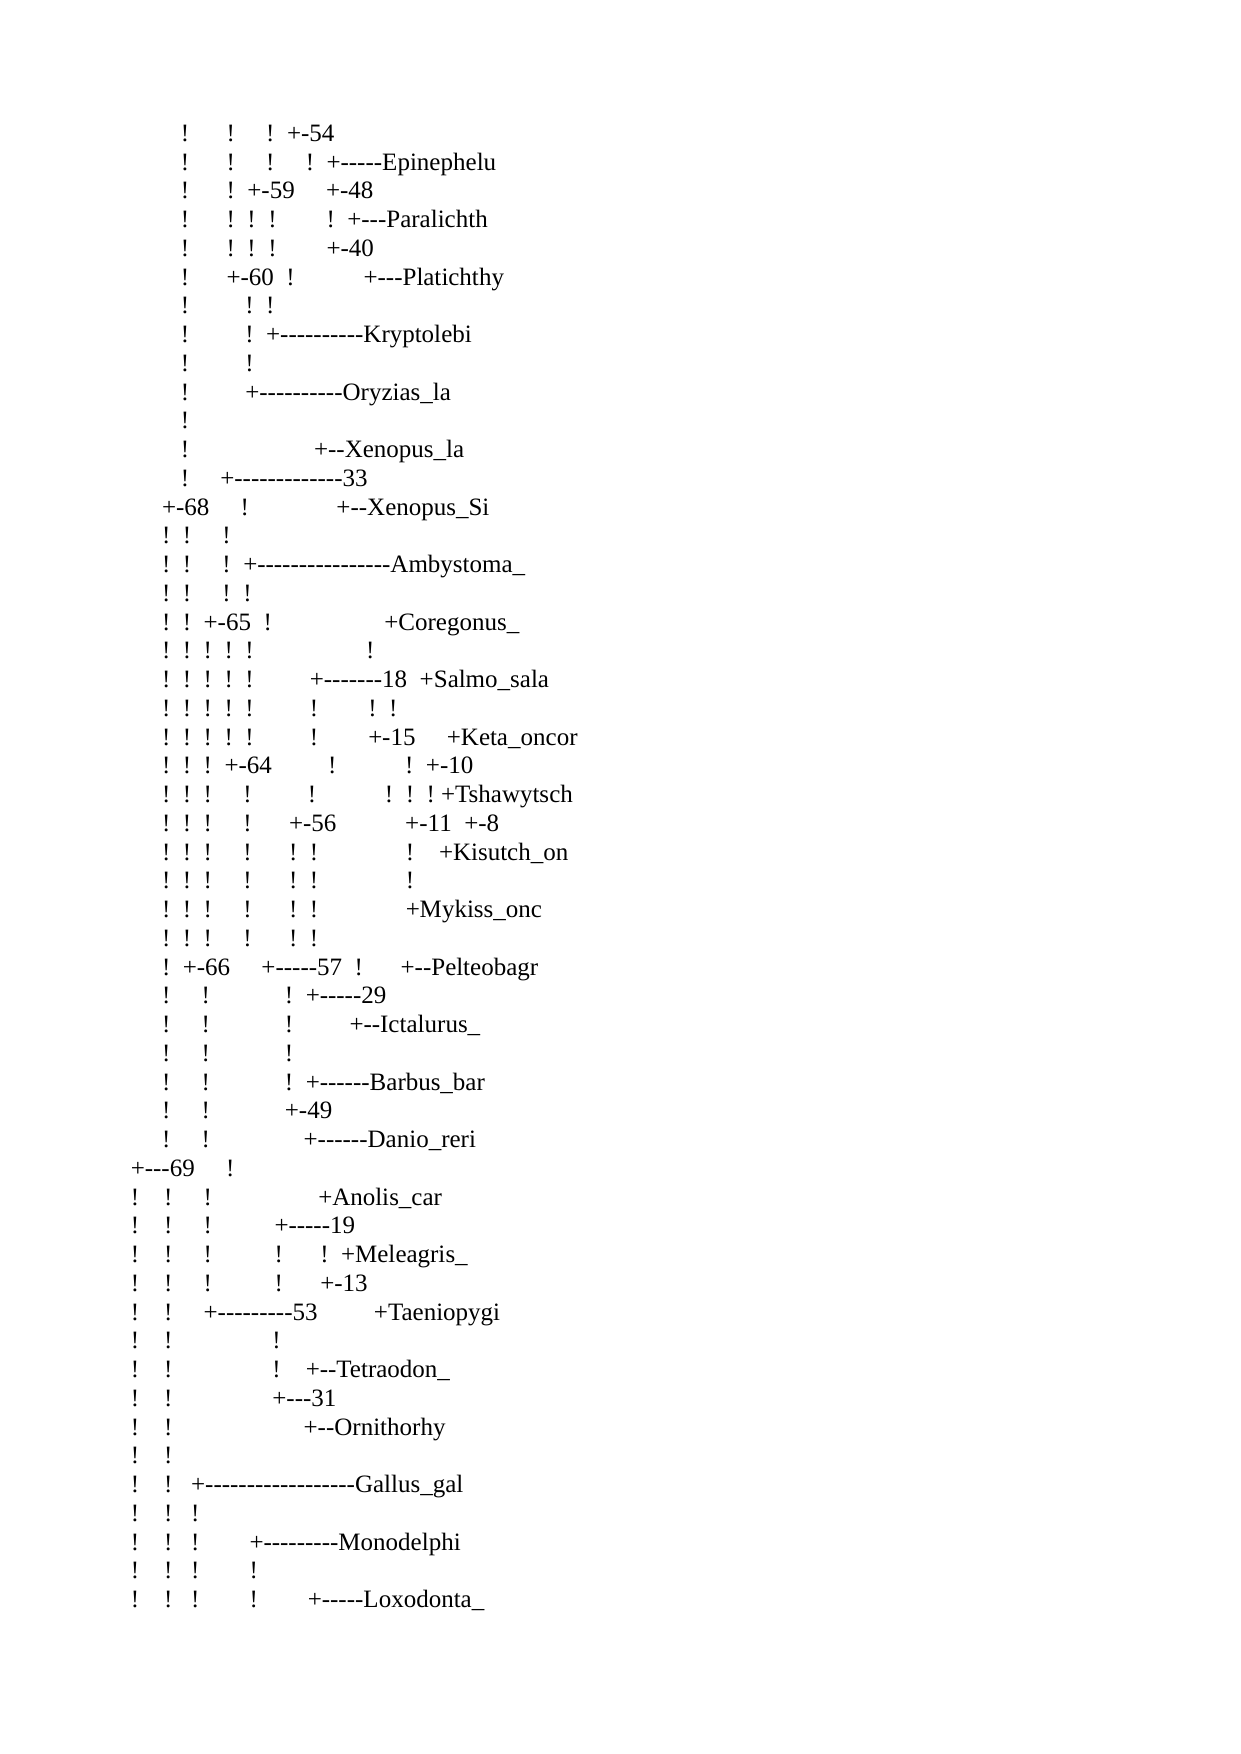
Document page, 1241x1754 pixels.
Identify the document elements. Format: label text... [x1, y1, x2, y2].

text ! ! ! ! [118, 578, 1122, 607]
text ! +--Xenopus_la [118, 434, 1122, 463]
text ! ! ! ! +-----Loxodonta_ [118, 1584, 1122, 1613]
text ! ! ! ! ! ! ! +Kisutch_on [118, 837, 1122, 866]
text ! ! ! ! ! ! [118, 923, 1122, 952]
text ! ! ! ! ! +Meleagris_ [118, 1239, 1122, 1268]
text ! ! +--Ornithorhy [118, 1412, 1122, 1441]
text ! ! ! +------Barbus_bar [118, 1067, 1122, 1096]
text ! ! ! [118, 1038, 1122, 1067]
text ! ! [118, 1441, 1122, 1469]
text ! ! ! ! ! ! +-15 +Keta_oncor [118, 722, 1122, 751]
text ! ! ! ! ! ! ! [118, 866, 1122, 894]
text ! ! ! +-54 [118, 118, 1122, 147]
text ! ! ! ! ! ! [118, 636, 1122, 664]
text ! ! ! +--Tetraodon_ [118, 1354, 1122, 1383]
text ! ! [118, 348, 1122, 377]
text ! ! +----------Kryptolebi [118, 319, 1122, 348]
text ! ! ! ! ! +-------18 +Salmo_sala [118, 664, 1122, 693]
text ! ! +-65 ! +Coregonus_ [118, 607, 1122, 636]
text +---69 ! [118, 1153, 1122, 1182]
text ! +-66 +-----57 ! +--Pelteobagr [118, 952, 1122, 981]
text ! ! ! ! ! ! ! ! [118, 693, 1122, 722]
text ! +-60 ! +---Platichthy [118, 262, 1122, 291]
text ! [118, 406, 1122, 434]
text ! ! ! [118, 521, 1122, 549]
text ! ! ! ! [118, 1556, 1122, 1584]
text ! ! ! ! ! ! ! ! +Tshawytsch [118, 779, 1122, 808]
text ! ! +-49 [118, 1096, 1122, 1124]
text ! +-------------33 [118, 463, 1122, 492]
text ! ! ! ! ! +---Paralichth [118, 204, 1122, 233]
text ! ! +---------53 +Taeniopygi [118, 1297, 1122, 1326]
text ! ! ! +---------Monodelphi [118, 1527, 1122, 1556]
text ! ! ! ! ! ! +Mykiss_onc [118, 894, 1122, 923]
text ! ! ! +--Ictalurus_ [118, 1009, 1122, 1038]
text ! ! ! +-----19 [118, 1211, 1122, 1239]
text ! ! ! [118, 1326, 1122, 1354]
text ! ! ! +-----29 [118, 981, 1122, 1009]
text ! ! ! +----------------Ambystoma_ [118, 549, 1122, 578]
text ! ! ! ! +-56 +-11 +-8 [118, 808, 1122, 837]
text ! ! ! +Anolis_car [118, 1182, 1122, 1211]
text ! ! ! [118, 1498, 1122, 1527]
text ! ! +------Danio_reri [118, 1124, 1122, 1153]
text ! ! +-59 +-48 [118, 176, 1122, 204]
text ! ! ! ! +-40 [118, 233, 1122, 262]
text +-68 ! +--Xenopus_Si [118, 492, 1122, 521]
text ! ! ! +-64 ! ! +-10 [118, 751, 1122, 779]
text ! +----------Oryzias_la [118, 377, 1122, 406]
text ! ! ! ! +-----Epinephelu [118, 147, 1122, 176]
text ! ! +------------------Gallus_gal [118, 1469, 1122, 1498]
text ! ! ! [118, 291, 1122, 319]
text ! ! +---31 [118, 1383, 1122, 1412]
text ! ! ! ! +-13 [118, 1268, 1122, 1297]
